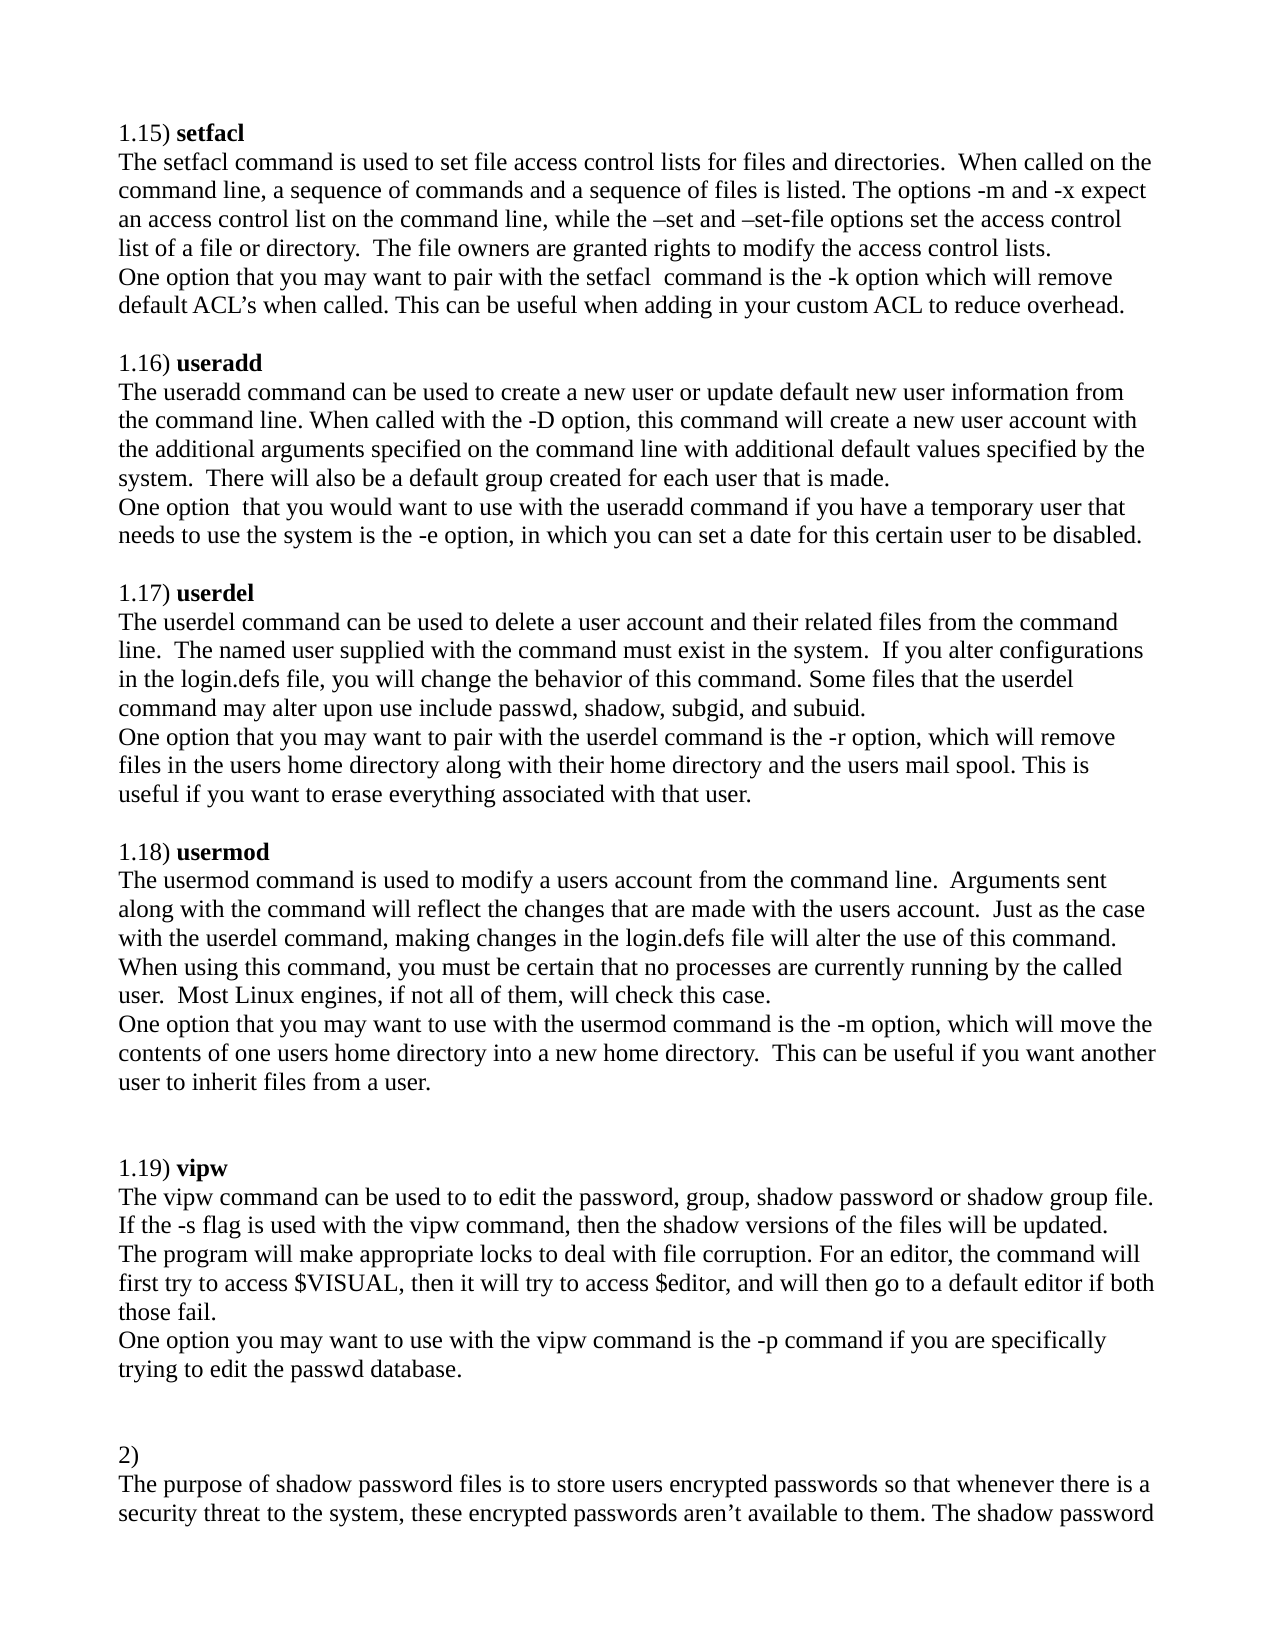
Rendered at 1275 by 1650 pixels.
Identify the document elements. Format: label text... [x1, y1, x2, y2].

text The setfacl command is used to set file access control lists for files and directories. When called on the command line, a sequence of commands and a sequence of files is listed. The options -m and -x expect an access control list on the command line, while the –set and –set-file options set the access control list of a file or directory. The file owners are granted rights to modify the access control lists. [118, 147, 1157, 262]
text 1.16) useradd [118, 348, 1157, 377]
text One option that you would want to use with the useradd command if you have a temporary user that needs to use the system is the -e option, in which you can set a date for this certain user to be disabled. [118, 492, 1157, 549]
text 1.19) vipw [118, 1153, 1157, 1182]
text 1.17) userdel [118, 578, 1157, 607]
text 1.18) usermod [118, 837, 1157, 866]
text One option that you may want to pair with the userdel command is the -r option, which will remove files in the users home directory along with their home directory and the users mail spool. This is useful if you want to erase everything associated with that user. [118, 722, 1157, 808]
text One option that you may want to pair with the setfacl command is the -k option which will remove default ACL’s when called. This can be useful when adding in your custom ACL to reduce overhead. [118, 262, 1157, 319]
text The vipw command can be used to to edit the password, group, shadow password or shadow group file. If the -s flag is used with the vipw command, then the shadow versions of the files will be updated. The program will make appropriate locks to deal with file corruption. For an editor, the command will first try to access $VISUAL, then it will try to access $editor, and will then go to a default editor if both those fail. [118, 1182, 1157, 1326]
text One option that you may want to use with the usermod command is the -m option, which will move the contents of one users home directory into a new home directory. This can be useful if you want another user to inherit files from a user. [118, 1009, 1157, 1096]
text The userdel command can be used to delete a user account and their related files from the command line. The named user supplied with the command must exist in the system. If you alter configurations in the login.defs file, you will change the behavior of this command. Some files that the userdel command may alter upon use include passwd, shadow, subgid, and subuid. [118, 607, 1157, 722]
text The usermod command is used to modify a users account from the command line. Arguments sent along with the command will reflect the changes that are made with the users account. Just as the case with the userdel command, making changes in the login.defs file will alter the use of this command. When using this command, you must be certain that no processes are currently running by the called user. Most Linux engines, if not all of them, will check this case. [118, 866, 1157, 1009]
text One option you may want to use with the vipw command is the -p command if you are specifically trying to edit the passwd database. [118, 1326, 1157, 1383]
text The useradd command can be used to create a new user or update default new user information from the command line. When called with the -D option, this command will create a new user account with the additional arguments specified on the command line with additional default values specified by the system. There will also be a default group created for each user that is made. [118, 377, 1157, 492]
text 2) [118, 1441, 1157, 1469]
text 1.15) setfacl [118, 118, 1157, 147]
text The purpose of shadow password files is to store users encrypted passwords so that whenever there is a security threat to the system, these encrypted passwords aren’t available to them. The shadow password [118, 1469, 1157, 1527]
